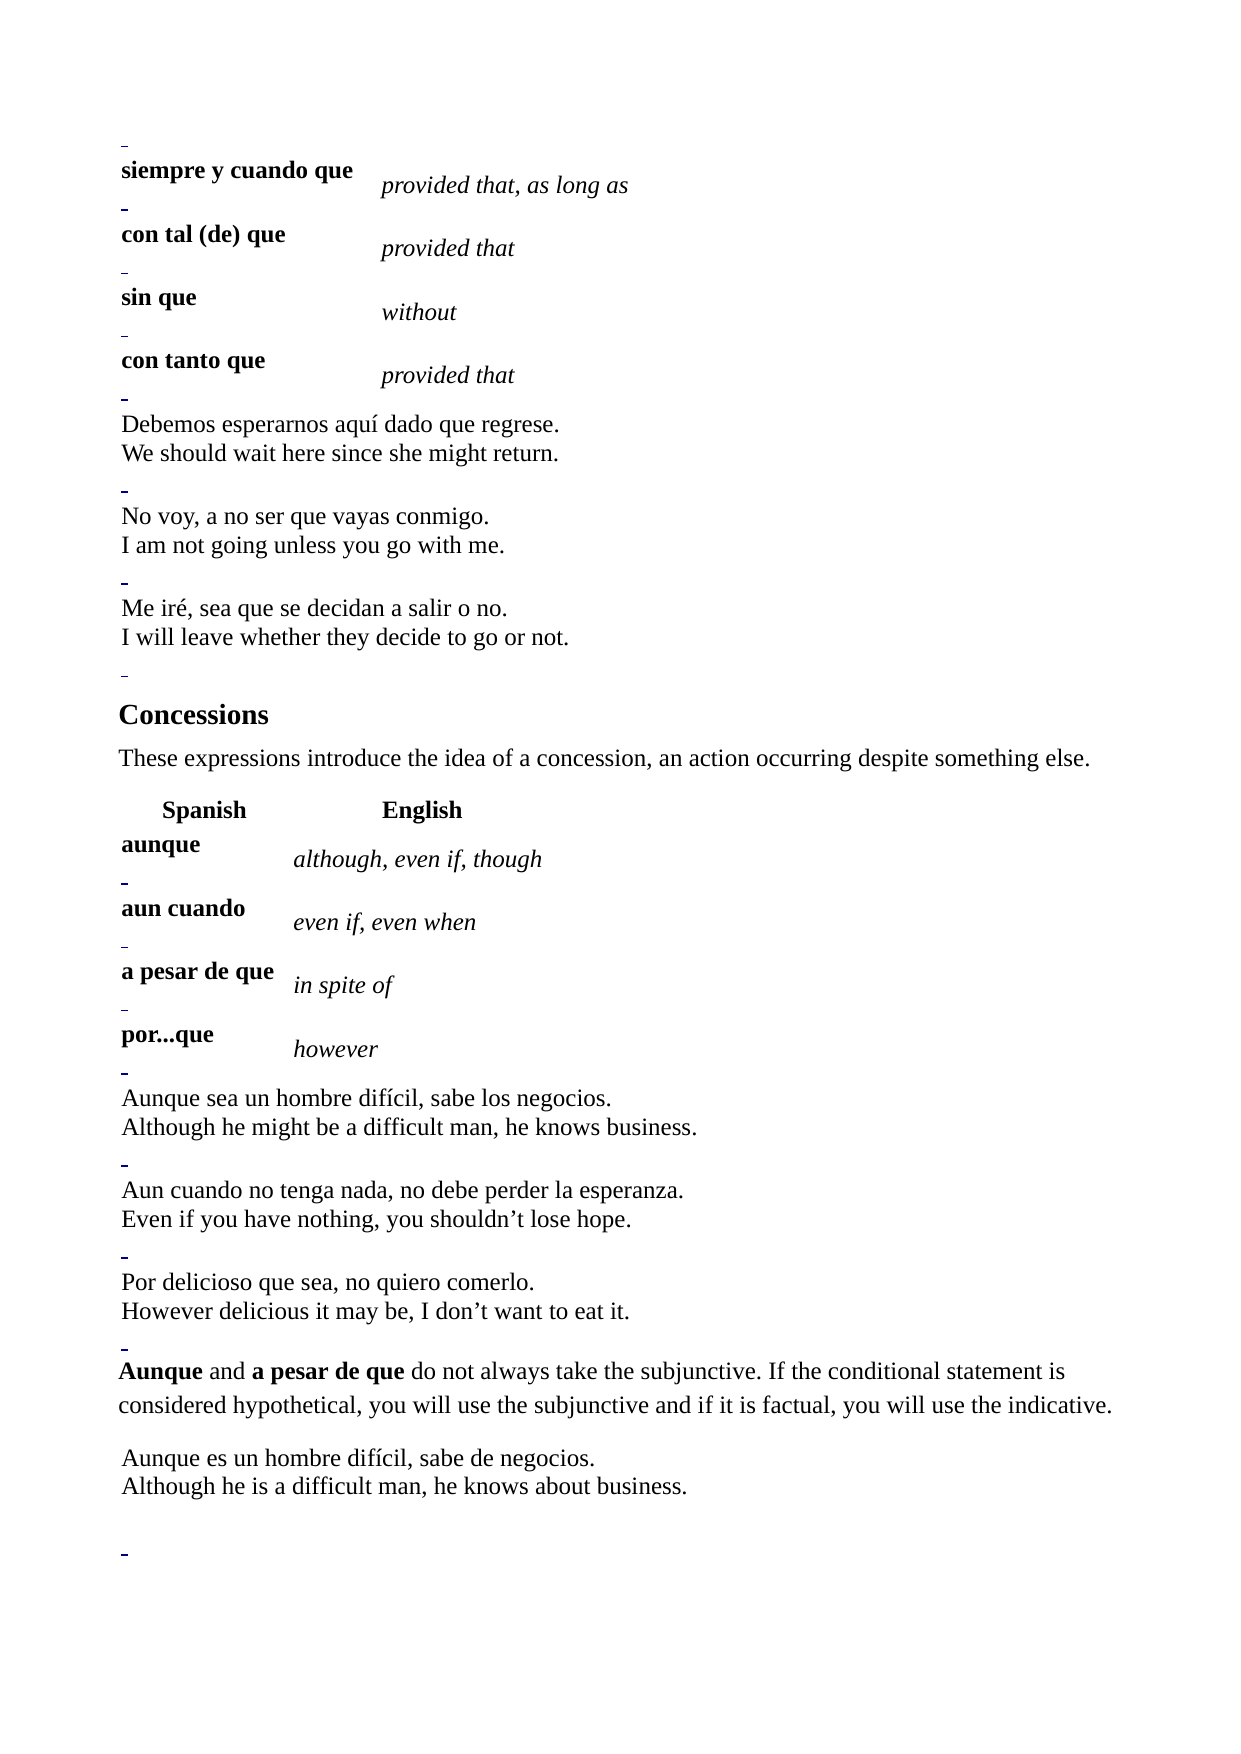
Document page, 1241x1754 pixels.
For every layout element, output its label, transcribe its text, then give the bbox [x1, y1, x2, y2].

table_cell [118, 118, 378, 153]
table_header Aunque sea un hombre difícil, sabe los negocios. Although he might be a difficult man, he knows business. [118, 1080, 710, 1172]
table_cell however [290, 1017, 554, 1080]
table_cell Aun cuando no tenga nada, no debe perder la esperanza. Even if you have nothing, you shouldn’t lose hope. [118, 1172, 710, 1264]
table_cell although, even if, though [290, 827, 554, 890]
table_cell No voy, a no ser que vayas conmigo. I am not going unless you go with me. [118, 498, 581, 590]
table_cell aun cuando [118, 890, 290, 953]
table_cell provided that [379, 343, 640, 406]
table_cell aunque [118, 827, 290, 890]
table_cell in spite of [290, 953, 554, 1017]
table_cell con tal (de) que [118, 216, 378, 279]
table_cell provided that [379, 216, 640, 279]
text These expressions introduce the idea of a concession, an action occurring despite something else. [118, 743, 1122, 772]
table_cell even if, even when [290, 890, 554, 953]
table_header Aunque es un hombre difícil, sabe de negocios. Although he is a difficult man, he knows about business. [118, 1440, 700, 1591]
table_cell por...que [118, 1017, 290, 1080]
table_header Spanish [118, 792, 290, 827]
table_cell [379, 118, 640, 153]
table_cell Por delicioso que sea, no quiero comerlo. However delicious it may be, I don’t want to eat it. [118, 1264, 710, 1356]
table_header English [290, 792, 554, 827]
table_header Debemos esperarnos aquí dado que regrese. We should wait here since she might return. [118, 406, 581, 498]
table_cell Me iré, sea que se decidan a salir o no. I will leave whether they decide to go or not. [118, 590, 581, 682]
text Aunque and a pesar de que do not always take the subjunctive. If the conditional statement is considered hypothetical, you will use the subjunctive and if it is factual, you will use the indicative. [118, 1356, 1122, 1419]
table_cell siempre y cuando que [118, 153, 378, 216]
table_cell con tanto que [118, 343, 378, 406]
subtitle Concessions [118, 697, 1122, 730]
table_cell sin que [118, 279, 378, 343]
table_cell a pesar de que [118, 953, 290, 1017]
table_cell provided that, as long as [379, 153, 640, 216]
table_cell without [379, 279, 640, 343]
